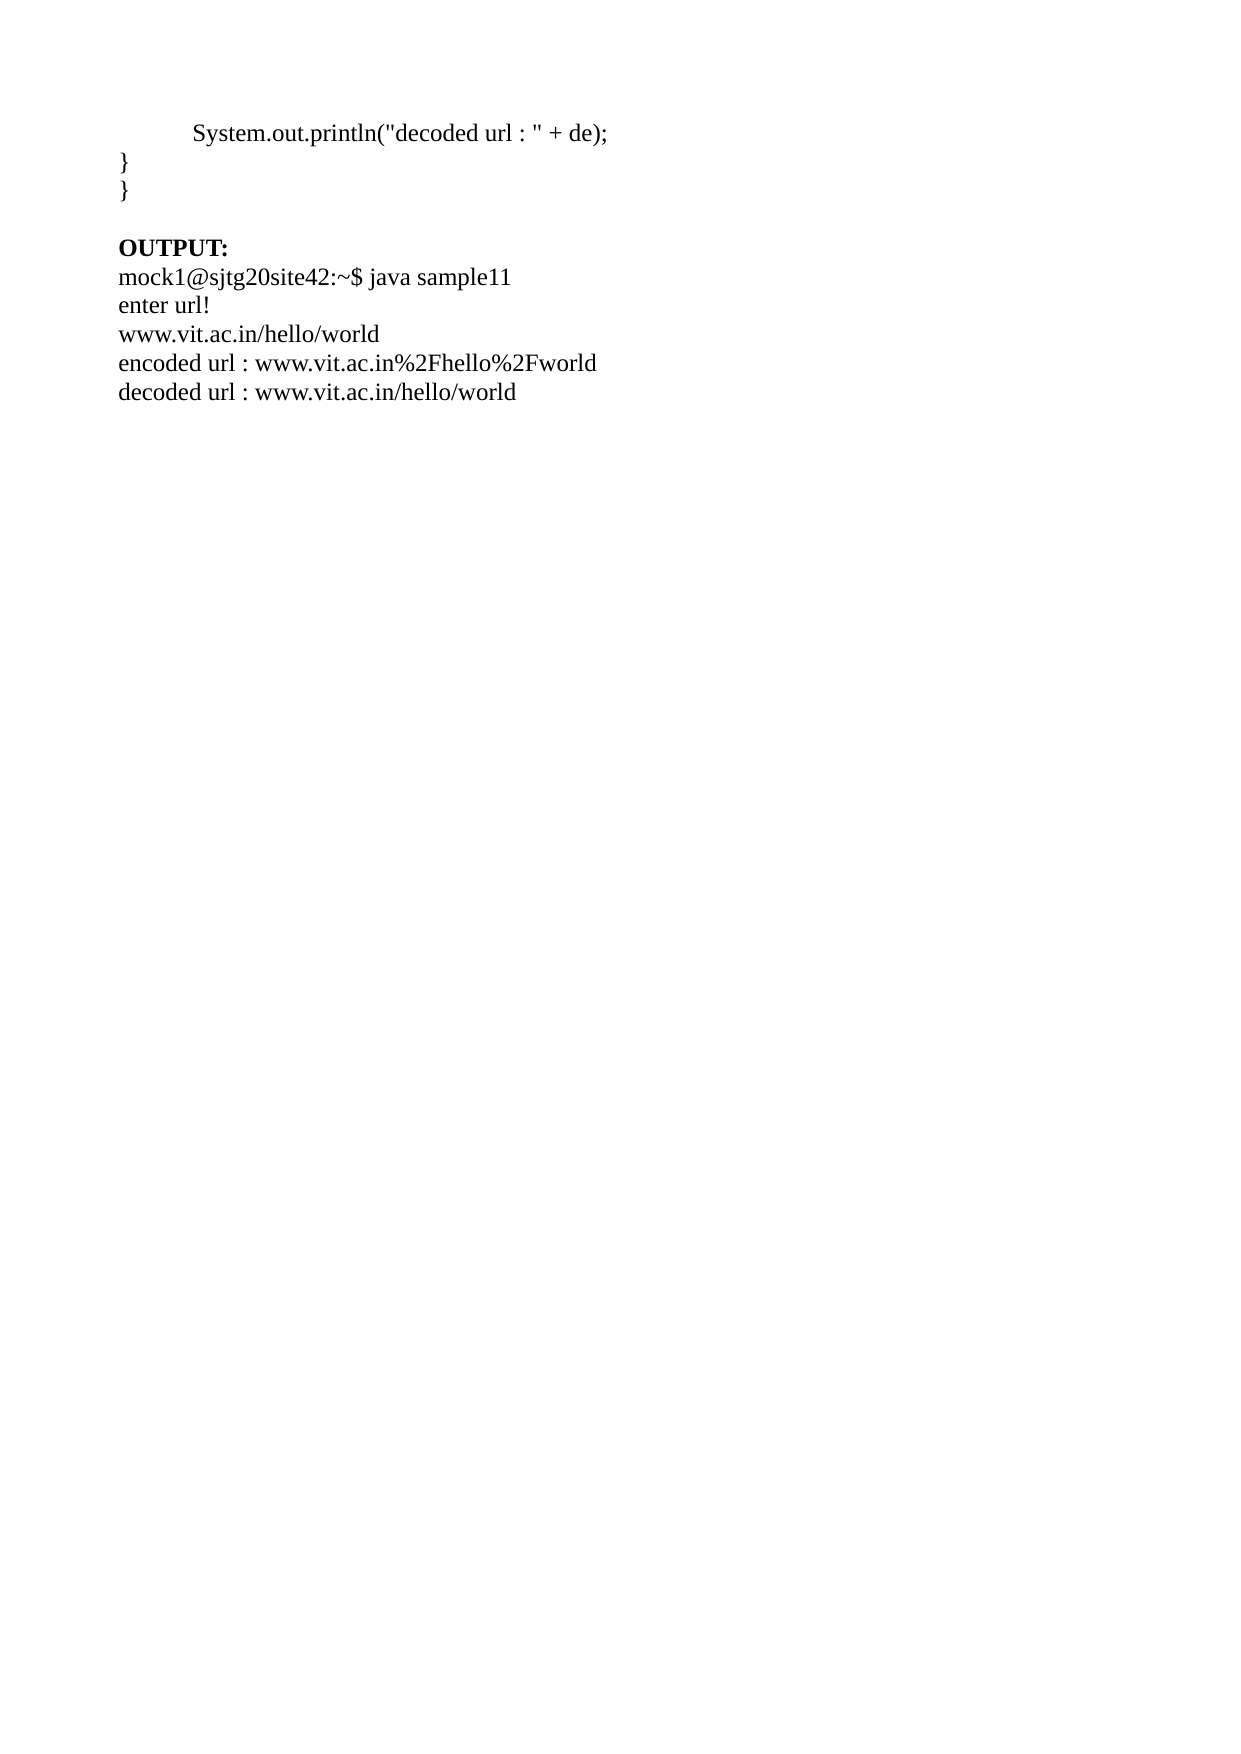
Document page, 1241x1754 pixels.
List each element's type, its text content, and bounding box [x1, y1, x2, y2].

text decoded url : www.vit.ac.in/hello/world [118, 377, 1122, 406]
text enter url! [118, 291, 1122, 319]
text OUTPUT: [118, 233, 1122, 262]
text } [118, 147, 1122, 176]
text System.out.println("decoded url : " + de); [118, 118, 1122, 147]
text encoded url : www.vit.ac.in%2Fhello%2Fworld [118, 348, 1122, 377]
text } [118, 176, 1122, 204]
text www.vit.ac.in/hello/world [118, 319, 1122, 348]
text mock1@sjtg20site42:~$ java sample11 [118, 262, 1122, 291]
